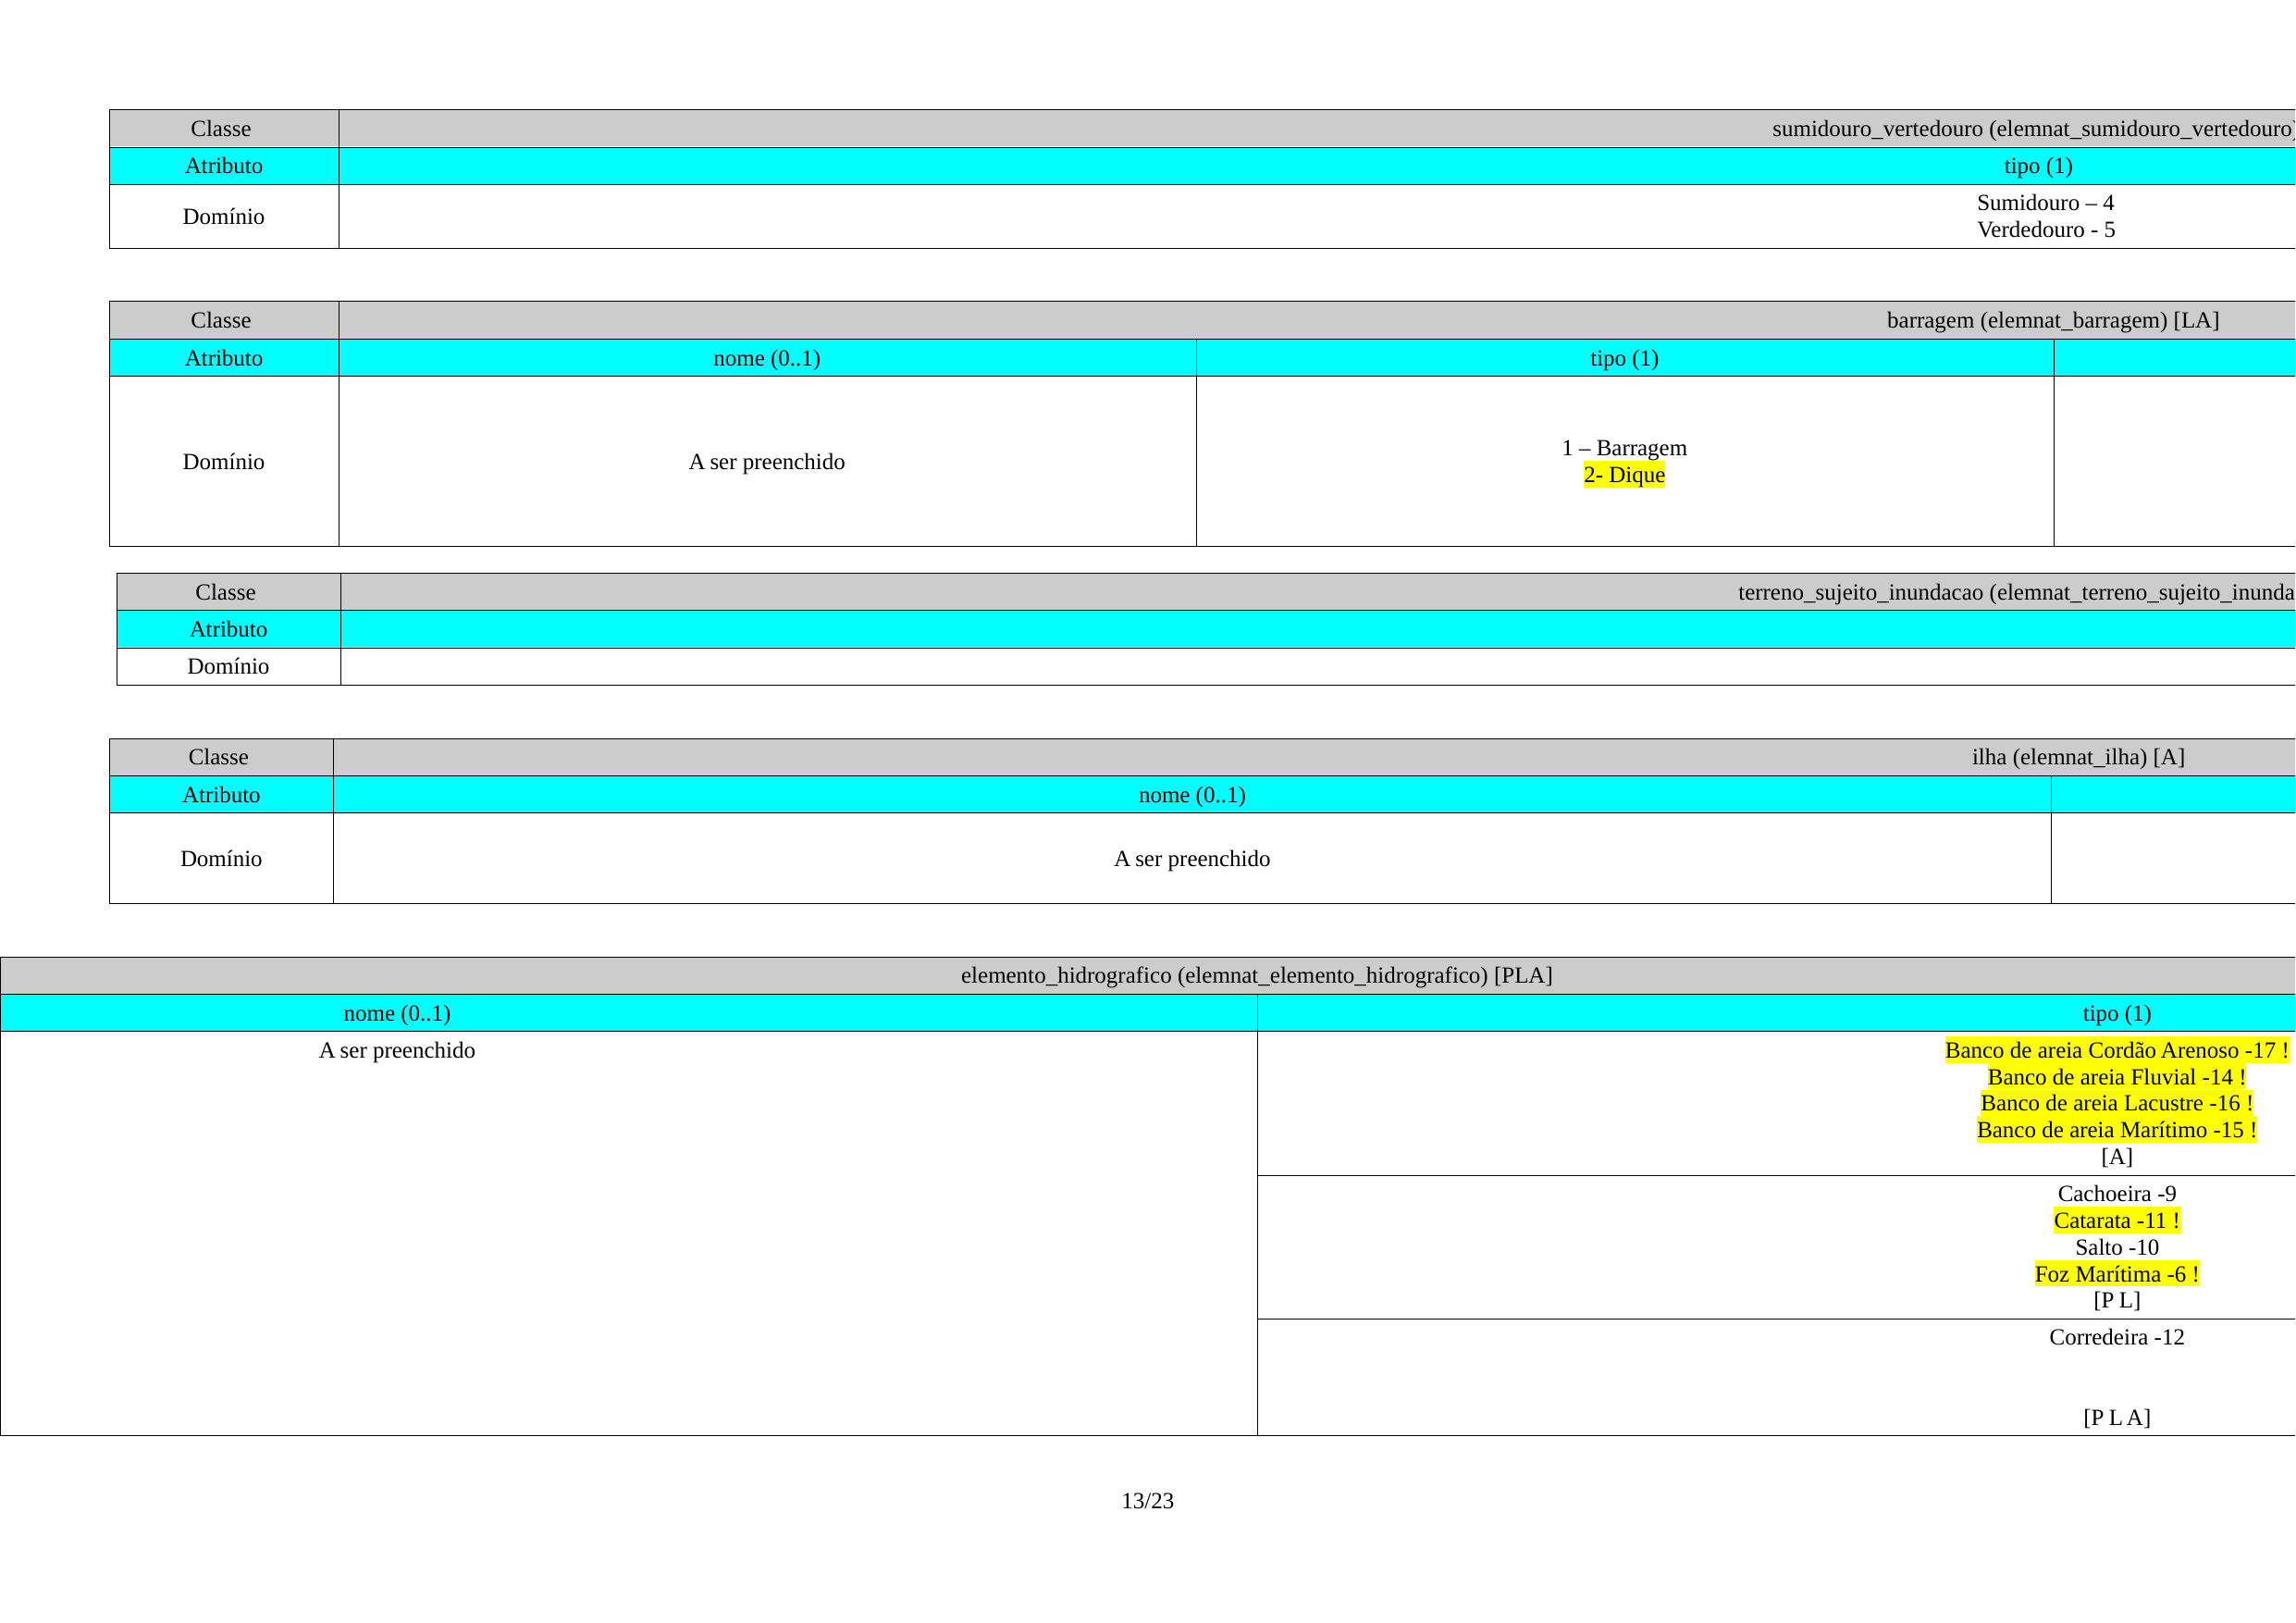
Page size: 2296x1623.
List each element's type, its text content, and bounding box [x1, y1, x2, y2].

table_cell Ilha Fluvial-30 Ilha Lacustre-32 Ilha Maritima-31 [2052, 813, 2295, 903]
table_cell Atributo [117, 611, 340, 647]
table_cell A ser preenchido [339, 377, 1196, 546]
table_cell A ser preenchido [1, 1032, 1257, 1435]
table_cell Banco de areia Cordão Arenoso -17 ! Banco de areia Fluvial -14 ! Banco de areia Lacustre -16 ! Banco de areia Marítimo -15 ! [A] [1258, 1032, 2295, 1174]
table_cell Domínio [110, 377, 339, 546]
table_cell Domínio [110, 185, 339, 248]
table_cell Domínio [110, 813, 333, 903]
table_header Classe [117, 574, 340, 610]
table_cell tipo (1) [1258, 995, 2295, 1031]
table_header sumidouro_vertedouro (elemnat_sumidouro_vertedouro) [P] [339, 110, 2295, 146]
table_cell Corredeira -12 [P L A] [1258, 1319, 2295, 1435]
table_cell situacao_fisica (1) [2055, 340, 2295, 376]
table_cell A ser preenchido [334, 813, 2051, 903]
table_cell nome (0..1) [339, 340, 1196, 376]
table_cell tipo (1) [339, 148, 2295, 184]
table_cell tipo (1) [2052, 776, 2295, 812]
table_cell Atributo [110, 148, 339, 184]
table_header barragem (elemnat_barragem) [LA] [339, 302, 2295, 339]
table_header Classe [110, 739, 333, 775]
table_header Classe [110, 110, 339, 146]
table_cell tipo (1) [1197, 340, 2054, 376]
table_header elemento_hidrografico (elemnat_elemento_hidrografico) [PLA] [1, 958, 2295, 994]
table_cell Sumidouro – 4 Verdedouro - 5 [339, 185, 2295, 248]
table_header ilha (elemnat_ilha) [A] [334, 739, 2295, 775]
table_header terreno_sujeito_inundacao (elemnat_terreno_sujeito_inundacao) [A] [341, 574, 2295, 610]
table_cell Atributo [110, 776, 333, 812]
table_cell Atributo [110, 340, 339, 376]
table_cell Domínio [117, 649, 340, 685]
table_cell 1 – Barragem 2- Dique [1197, 377, 2054, 546]
table_header Classe [110, 302, 339, 339]
table_cell nome (0..1) [334, 776, 2051, 812]
table_cell nome (0..1) [1, 995, 1257, 1031]
table_cell Cachoeira -9 Catarata -11 ! Salto -10 Foz Marítima -6 ! [P L] [1258, 1176, 2295, 1319]
table_cell Abandonada -1 ! Construída -3 Destruída -2 ! Em construção -4 ! [2055, 377, 2295, 546]
table_cell [341, 649, 2295, 685]
table_cell [341, 611, 2295, 647]
